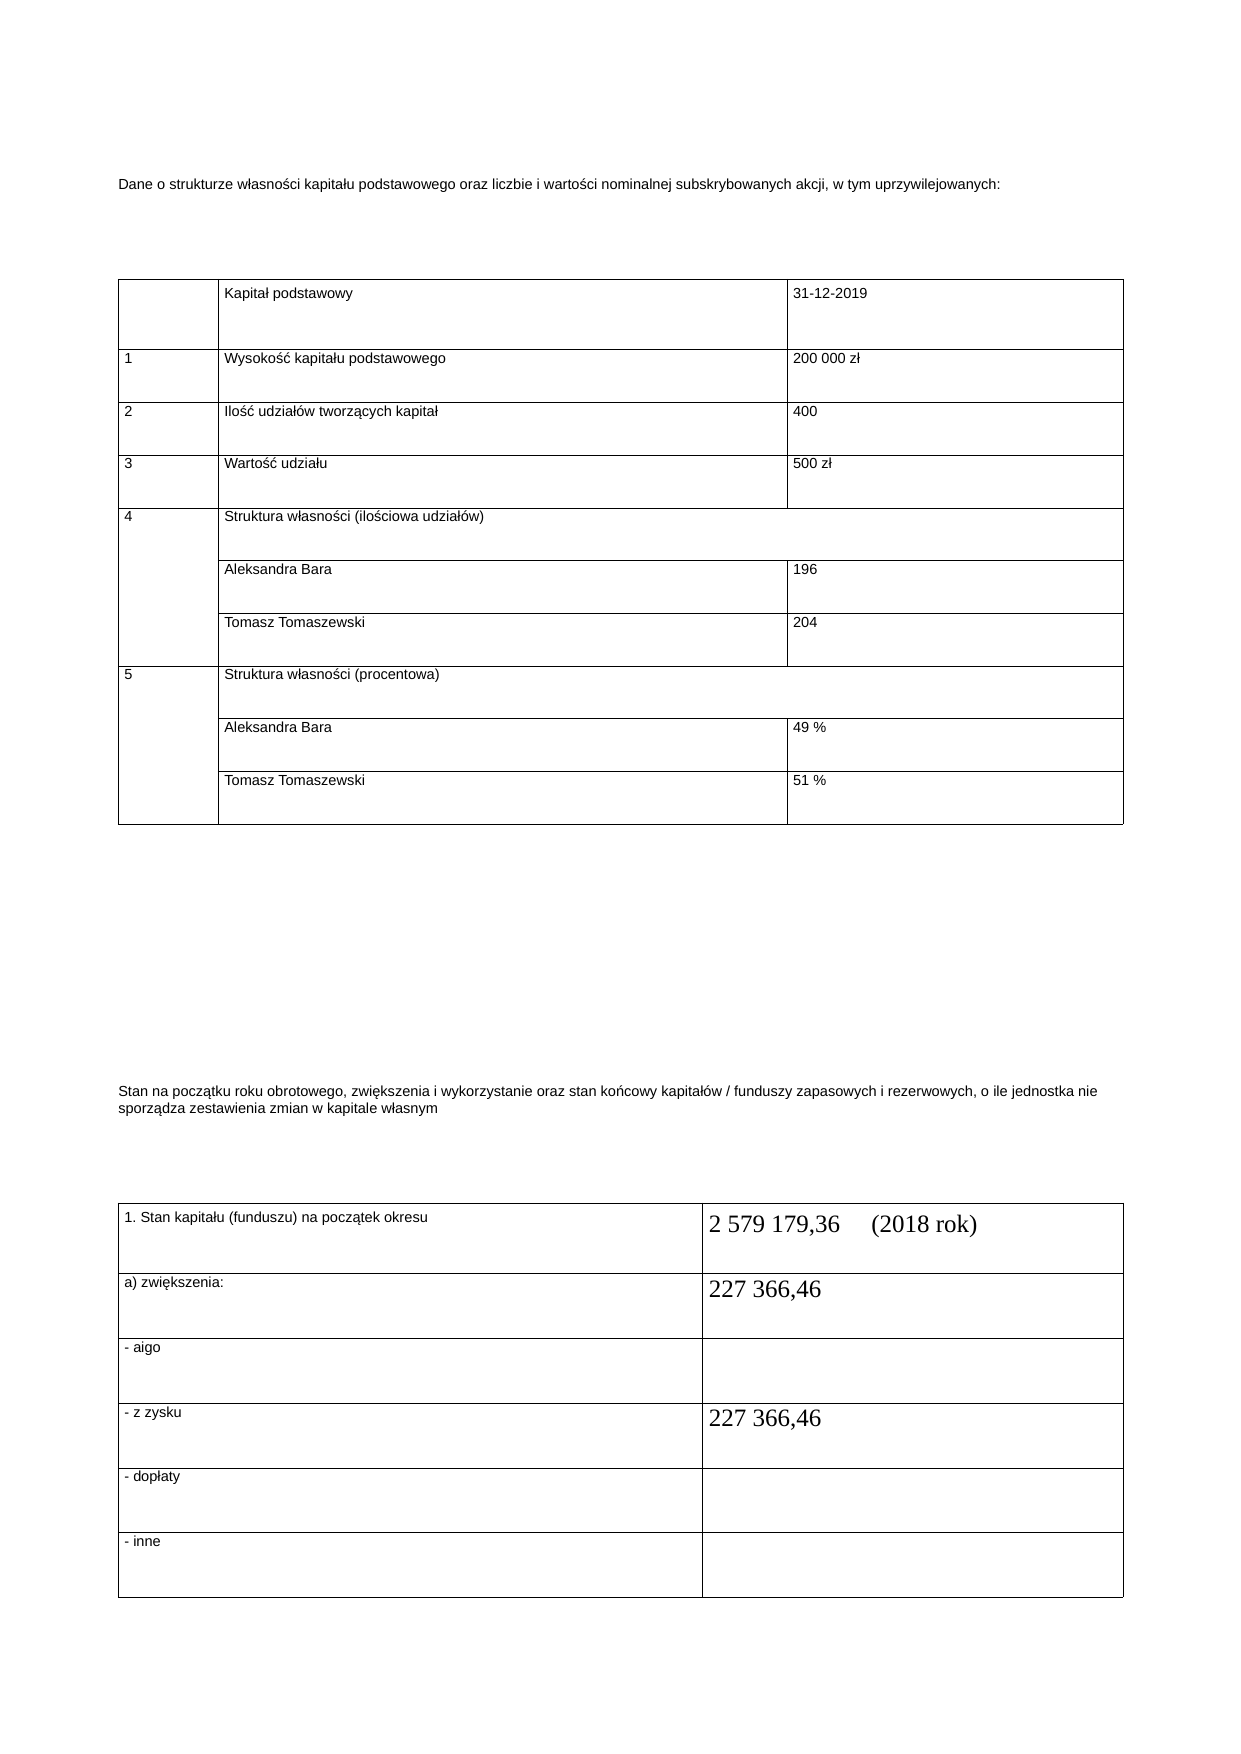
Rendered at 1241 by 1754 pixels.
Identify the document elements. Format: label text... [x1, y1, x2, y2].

table_cell 3 [119, 456, 218, 507]
table_cell a) zwiększenia: [119, 1274, 702, 1338]
table_cell [703, 1339, 1123, 1403]
table_cell Wartość udziału [219, 456, 787, 507]
table_cell Wysokość kapitału podstawowego [219, 350, 787, 402]
table_cell 2 [119, 403, 218, 455]
table_cell Struktura własności (procentowa) [219, 667, 1123, 718]
table_cell - dopłaty [119, 1469, 702, 1532]
table_cell - inne [119, 1533, 702, 1597]
table_cell Ilość udziałów tworzących kapitał [219, 403, 787, 455]
table_cell [703, 1469, 1123, 1532]
table_cell 51 % [788, 772, 1123, 824]
table_header Kapitał podstawowy [219, 280, 787, 349]
table_cell Aleksandra Bara [219, 561, 787, 613]
table_cell 227 366,46 [703, 1404, 1123, 1467]
table_cell 400 [788, 403, 1123, 455]
table_cell - aigo [119, 1339, 702, 1403]
table_cell 200 000 zł [788, 350, 1123, 402]
table_cell 4 [119, 509, 218, 666]
table_cell 227 366,46 [703, 1274, 1123, 1338]
table_header 2 579 179,36 (2018 rok) [703, 1204, 1123, 1273]
table_cell 5 [119, 667, 218, 824]
table_cell 196 [788, 561, 1123, 613]
table_cell 500 zł [788, 456, 1123, 507]
table_cell Struktura własności (ilościowa udziałów) [219, 509, 1123, 560]
table_header 1. Stan kapitału (funduszu) na początek okresu [119, 1204, 702, 1273]
table_cell Tomasz Tomaszewski [219, 772, 787, 824]
table_cell 1 [119, 350, 218, 402]
table_header 31-12-2019 [788, 280, 1123, 349]
table_cell - z zysku [119, 1404, 702, 1467]
text Stan na początku roku obrotowego, zwiększenia i wykorzystanie oraz stan końcowy kapitałów / funduszy zapasowych i rezerwowych, o ile jednostka nie sporządza zestawienia zmian w kapitale własnym [118, 1083, 1122, 1116]
table_cell Aleksandra Bara [219, 719, 787, 771]
text Dane o strukturze własności kapitału podstawowego oraz liczbie i wartości nominalnej subskrybowanych akcji, w tym uprzywilejowanych: [118, 176, 1122, 192]
table_cell Tomasz Tomaszewski [219, 614, 787, 666]
table_header [119, 280, 218, 349]
table_cell [703, 1533, 1123, 1597]
table_cell 204 [788, 614, 1123, 666]
table_cell 49 % [788, 719, 1123, 771]
